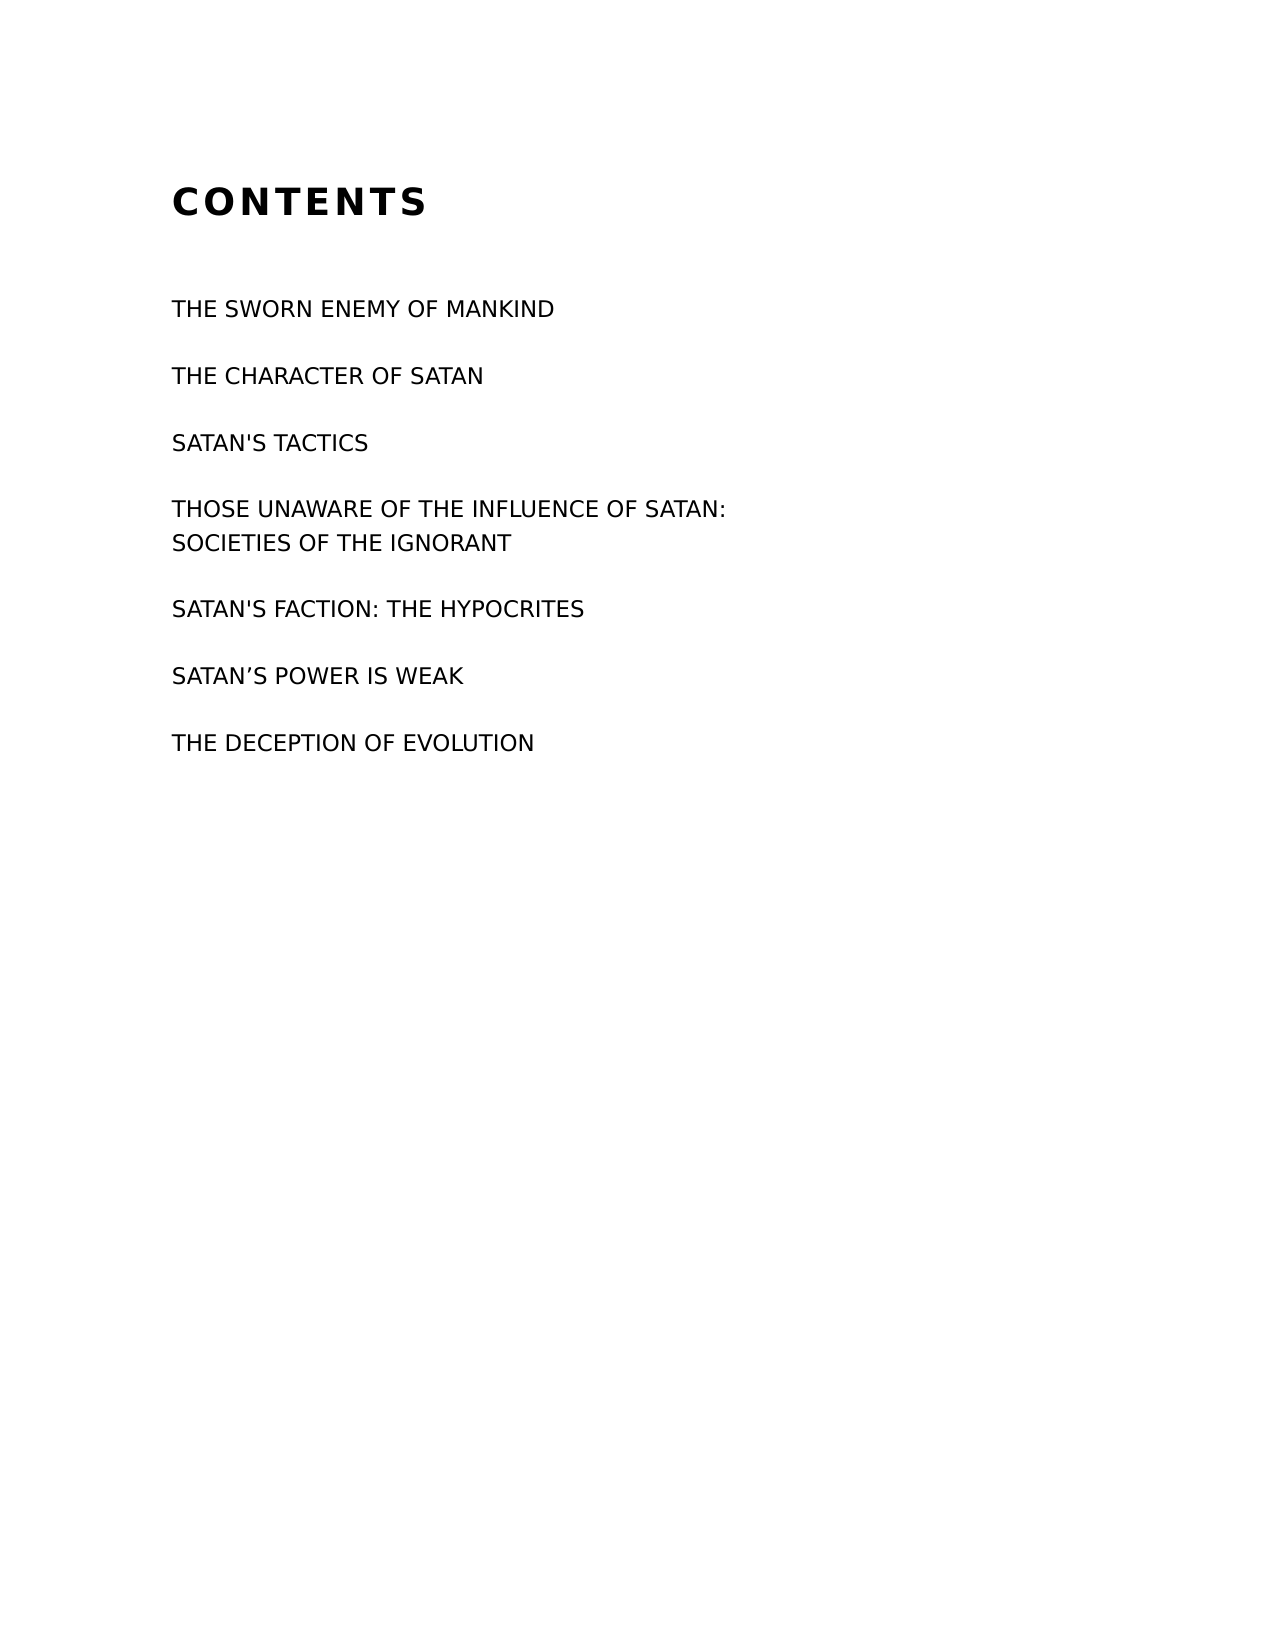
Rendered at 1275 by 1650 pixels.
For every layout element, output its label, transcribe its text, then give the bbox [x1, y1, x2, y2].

text SOCIETIES OF THE IGNORANT [112, 524, 1145, 558]
text SATAN’S POWER IS WEAK [112, 658, 1145, 691]
text CONTENTS [112, 181, 1145, 224]
text SATAN'S TACTICS [112, 424, 1145, 458]
text THOSE UNAWARE OF THE INFLUENCE OF SATAN: [112, 491, 1145, 524]
text SATAN'S FACTION: THE HYPOCRITES [112, 591, 1145, 624]
text THE DECEPTION OF EVOLUTION [112, 724, 1145, 758]
text THE CHARACTER OF SATAN [112, 358, 1145, 391]
text THE SWORN ENEMY OF MANKIND [112, 291, 1145, 324]
